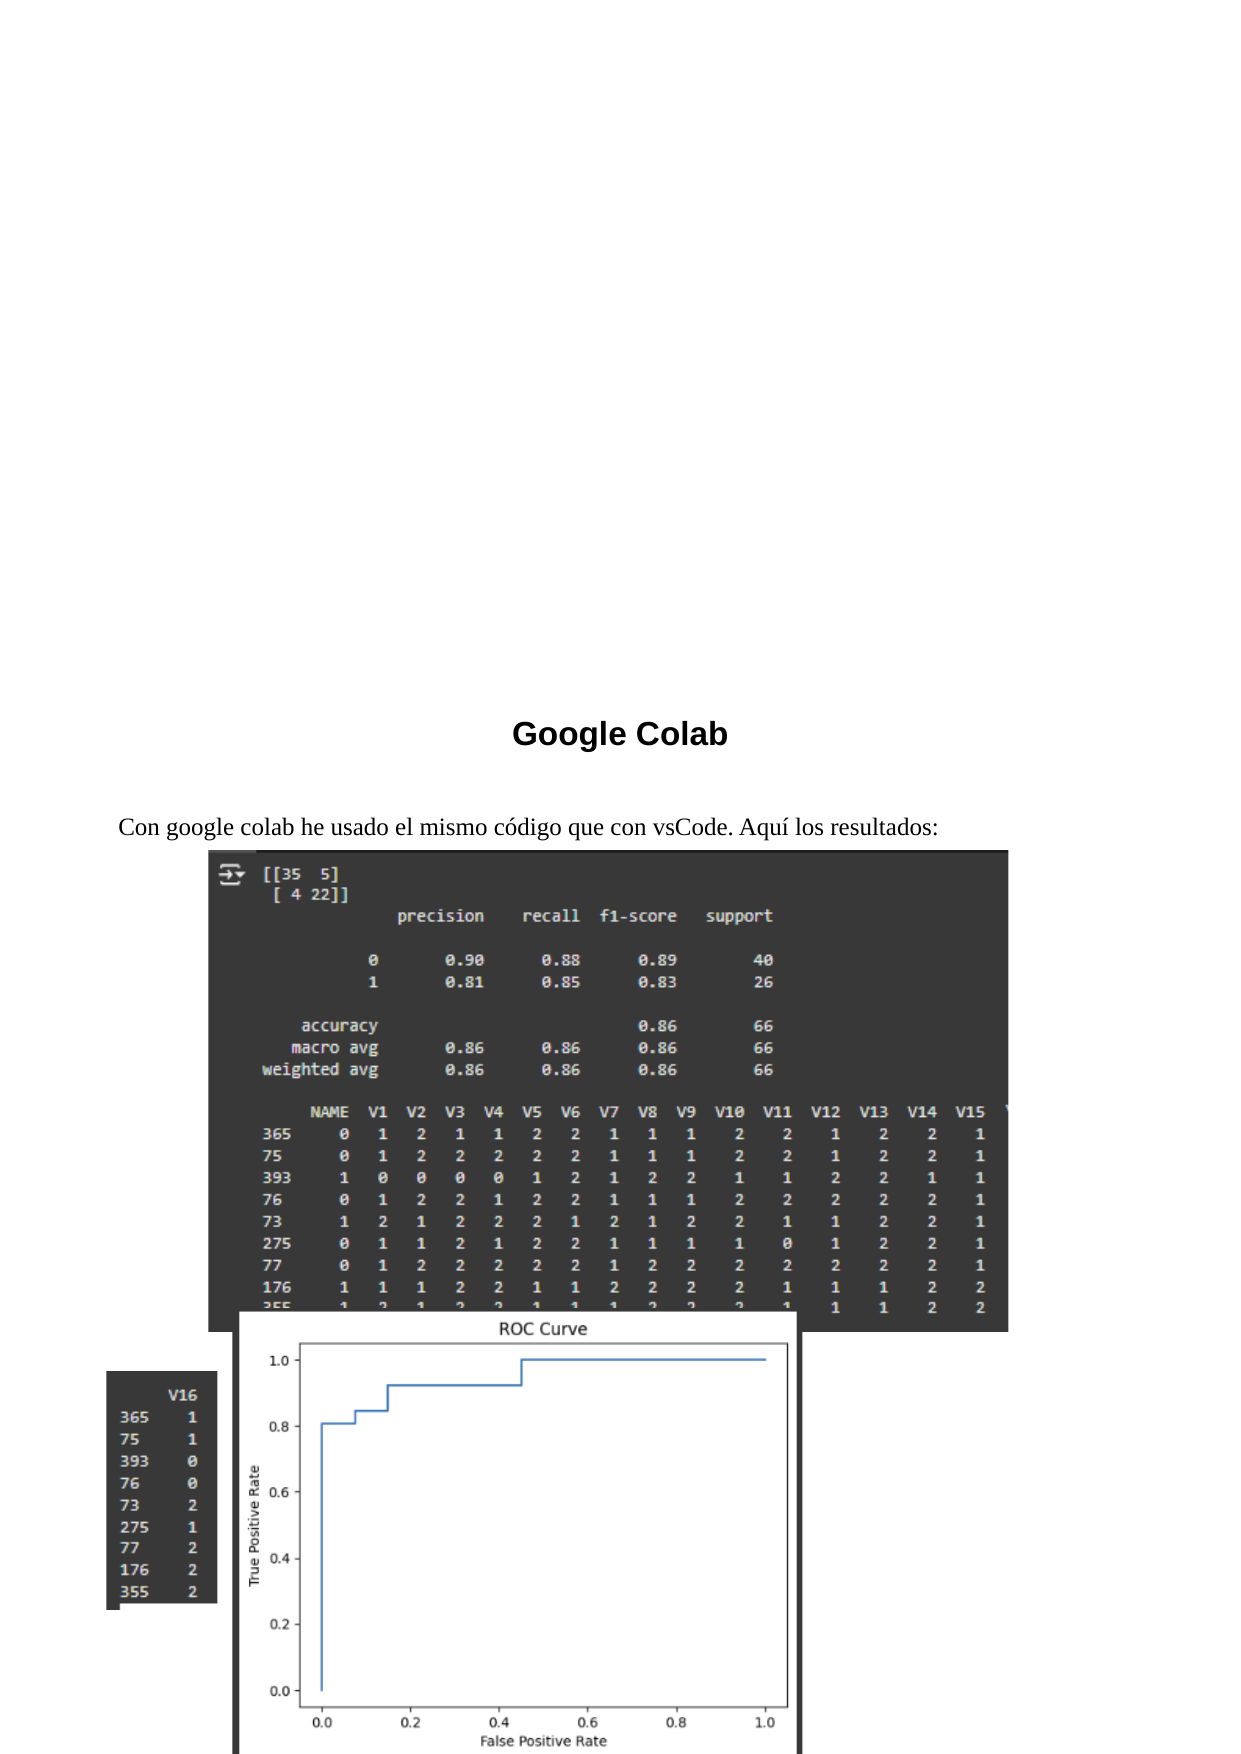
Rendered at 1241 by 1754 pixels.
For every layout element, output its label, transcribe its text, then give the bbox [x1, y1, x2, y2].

picture [208, 850, 1009, 1754]
picture [106, 1371, 218, 1610]
text Con google colab he usado el mismo código que con vsCode. Aquí los resultados: [118, 812, 1122, 841]
subtitle Google Colab [118, 714, 1122, 752]
